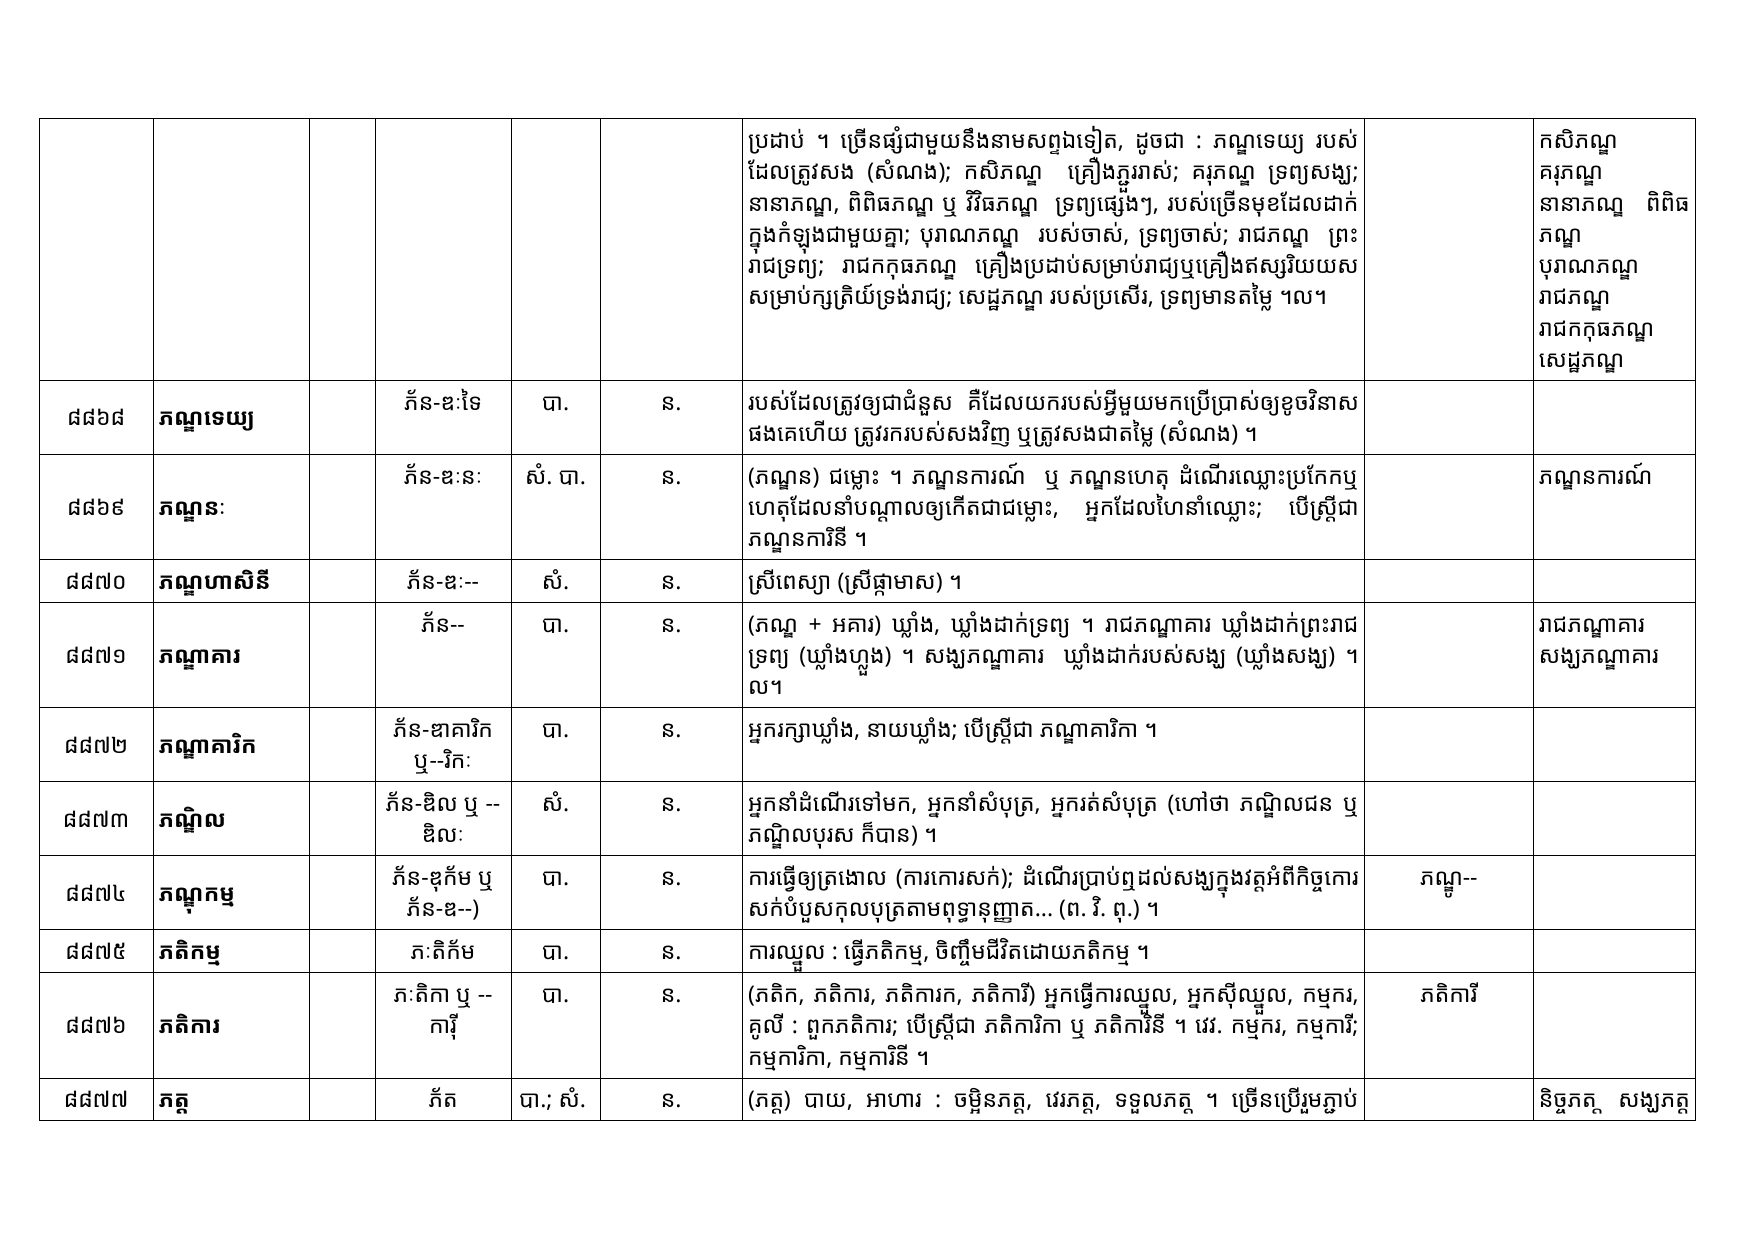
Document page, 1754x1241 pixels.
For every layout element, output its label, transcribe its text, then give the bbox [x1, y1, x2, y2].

table_cell អ្នក​នាំ​ដំណើរ​ទៅ​មក, អ្នក​នាំ​សំបុត្រ, អ្នក​រត់​សំបុត្រ (ហៅ​ថា ភណ្ឌិល​ជន ឬ ភណ្ឌិល​បុរស ក៏​បាន) ។ [743, 782, 1364, 855]
table_cell ភតិការី [1365, 973, 1533, 1077]
table_cell (ភណ្ឌន) ជម្លោះ ។ ភណ្ឌន​ការណ៍ ឬ ភណ្ឌន​ហេតុ ដំណើរ​ឈ្លោះ​ប្រកែក​ឬ​ហេតុ​ដែល​នាំ​បណ្ដាល​ឲ្យ​កើត​ជា​ជម្លោះ, អ្នក​ដែល​ហៃ​នាំ​ឈ្លោះ; បើ​ស្រ្តី​ជា ភណ្ឌន​ការិនី ។ [743, 455, 1364, 559]
table_cell ការ​ឈ្នួល : ធ្វើ​ភតិ​កម្ម, ចិញ្ចឹម​ជីវិត​ដោយ​ភតិ​កម្ម ។ [743, 930, 1364, 972]
table_cell ភ័ត [376, 1079, 511, 1120]
table_cell ភណ្ឌាគារិក [154, 708, 309, 781]
table_cell ៨៨៧៤ [40, 856, 153, 929]
table_cell [1534, 560, 1695, 602]
table_cell ន. [601, 560, 742, 602]
table_cell [154, 119, 309, 380]
table_cell ន. [601, 782, 742, 855]
table_cell ភណ្ឌូ-- [1365, 856, 1533, 929]
table_cell ៨៨៧១ [40, 603, 153, 707]
table_cell ៨៨៧០ [40, 560, 153, 602]
table_cell អ្នក​រក្សា​ឃ្លាំង, នាយ​ឃ្លាំង; បើ​ស្រ្តី​ជា ភណ្ឌាគារិកា ។ [743, 708, 1364, 781]
table_cell របស់​ដែល​ត្រូវ​ឲ្យ​ជា​ជំនួស គឺ​ដែល​យក​របស់​អ្វី​មួយ​មក​ប្រើប្រាស់​ឲ្យ​ខូច​វិនាស​ផង​គេ​ហើយ ត្រូវ​រក​របស់​សង​វិញ ឬ​ត្រូវ​សង​ជា​តម្លៃ (សំណង) ។ [743, 381, 1364, 454]
table_cell បា. [512, 973, 600, 1077]
table_cell [1365, 930, 1533, 972]
table_cell ន. [601, 1079, 742, 1120]
table_cell (ភណ្ឌ + អគារ) ឃ្លាំង, ឃ្លាំង​ដាក់​ទ្រព្យ ។ រាជ​ភណ្ឌាគារ ឃ្លាំង​ដាក់​ព្រះ​រាជ​ទ្រព្យ (ឃ្លាំង​ហ្លួង) ។ សង្ឃ​ភណ្ឌាគារ ឃ្លាំង​ដាក់​របស់​សង្ឃ (ឃ្លាំង​សង្ឃ) ។ល។ [743, 603, 1364, 707]
table_cell [310, 455, 375, 559]
table_cell បា. [512, 603, 600, 707]
table_cell ន. [601, 973, 742, 1077]
table_cell ៨៨៦៩ [40, 455, 153, 559]
table_cell [1365, 560, 1533, 602]
table_cell សំ. [512, 782, 600, 855]
table_cell [310, 1079, 375, 1120]
table_cell [1534, 708, 1695, 781]
table_cell និច្ចភត្ត សង្ឃភត្ត សលាកភត្ត [1534, 1079, 1695, 1120]
table_cell [310, 708, 375, 781]
table_cell បា. [512, 708, 600, 781]
table_cell ភណ្ឌហាសិនី [154, 560, 309, 602]
table_cell កសិ​ភណ្ឌ គរុ​ភណ្ឌ នានា​ភណ្ឌ ពិពិធ​ភណ្ឌ បុរាណ​ភណ្ឌ រាជ​ភណ្ឌ រាជ​កកុធ​ភណ្ឌ សេដ្ឋ​ភណ្ឌ [1534, 119, 1695, 380]
table_cell ភណ្ឌាគារ [154, 603, 309, 707]
table_cell ន. [601, 856, 742, 929]
table_cell ភ័ន-ឌាគារិក ឬ--រិកៈ [376, 708, 511, 781]
table_cell [1365, 708, 1533, 781]
table_cell ភត្ត [154, 1079, 309, 1120]
table_cell [512, 119, 600, 380]
table_cell [1534, 973, 1695, 1077]
table_cell [310, 930, 375, 972]
table_cell ន. [601, 930, 742, 972]
table_cell ន. [601, 455, 742, 559]
table_cell [1365, 782, 1533, 855]
table_cell ភតិ​កម្ម [154, 930, 309, 972]
table_cell ភណ្ឌន​ការណ៍ [1534, 455, 1695, 559]
table_cell ភណ្ឌុ​កម្ម [154, 856, 309, 929]
table_cell [310, 560, 375, 602]
table_cell បា. [512, 930, 600, 972]
table_cell [1534, 782, 1695, 855]
table_cell [1365, 381, 1533, 454]
table_cell (ភតិ​ក, ភតិ​ការ, ភតិ​ការក, ភតិ​ការី) អ្នក​ធ្វើ​ការ​ឈ្នួល, អ្នក​ស៊ី​ឈ្នួល, កម្ម​ករ, គូលី : ពួក​ភតិ​ការ; បើ​ស្ត្រី​ជា ភតិ​ការិកា ឬ ភតិ​ការិនី ។ វេវ. កម្ម​ករ, កម្ម​ការី; កម្ម​ការិកា, កម្ម​ការិនី ។ [743, 973, 1364, 1077]
table_cell ភ័ន-ឌុក័ម ឬ ភ័ន-ឌ--) [376, 856, 511, 929]
table_cell [310, 973, 375, 1077]
table_cell ភតិ​ការ [154, 973, 309, 1077]
table_cell ៨៨៧២ [40, 708, 153, 781]
table_cell [310, 119, 375, 380]
table_cell [310, 603, 375, 707]
table_cell [310, 381, 375, 454]
table_cell [1365, 1079, 1533, 1120]
table_cell ភៈតិកា ឬ -- ការ៉ី [376, 973, 511, 1077]
table_cell [376, 119, 511, 380]
table_cell [40, 119, 153, 380]
table_cell ភណ្ឌ​ទេយ្យ [154, 381, 309, 454]
table_cell ភណ្ឌិល [154, 782, 309, 855]
table_cell ភ័ន-ឌិល ឬ --ឌិលៈ [376, 782, 511, 855]
table_cell ភណ្ឌនៈ [154, 455, 309, 559]
table_cell [1365, 119, 1533, 380]
table_cell (ភត្ត) បាយ, អាហារ : ចម្អិន​ភត្ត, វេរ​ភត្ត, ទទួល​ភត្ត ។ ច្រើន​ប្រើ​រួម​ភ្ជាប់​ [743, 1079, 1364, 1120]
table_cell ៨៨៧៥ [40, 930, 153, 972]
table_cell [1365, 603, 1533, 707]
table_cell [1534, 856, 1695, 929]
table_cell [1534, 381, 1695, 454]
table_cell [601, 119, 742, 380]
table_cell បា.; សំ. [512, 1079, 600, 1120]
table_cell សំ. បា. [512, 455, 600, 559]
table_cell ប្រដាប់ ។ ច្រើន​ផ្សំ​ជាមួយ​នឹង​នាម​សព្ទ​ឯ​ទៀត, ដូច​ជា : ភណ្ឌ​ទេយ្យ របស់​ដែល​ត្រូវ​សង (សំណង); កសិ​ភណ្ឌ គ្រឿង​ភ្ជួរ​រាស់; គរុ​ភណ្ឌ ទ្រព្យ​​សង្ឃ; នានា​ភណ្ឌ, ពិពិធ​ភណ្ឌ ឬ វិវិធ​ភណ្ឌ ទ្រព្យ​ផ្សេង​ៗ, របស់​ច្រើន​មុខ​ដែល​ដាក់​ក្នុង​កំឡុង​ជាមួយ​គ្នា; បុរាណ​ភណ្ឌ របស់​ចាស់, ទ្រព្យ​ចាស់; រាជ​ភណ្ឌ ព្រះ​រាជ​ទ្រព្យ; រាជ​កកុធ​ភណ្ឌ គ្រឿង​ប្រដាប់​សម្រាប់​រាជ្យ​ឬ​គ្រឿង​ឥស្សរិយ​យស​សម្រាប់​ក្សត្រិយ៍​ទ្រង់​រាជ្យ; សេដ្ឋ​ភណ្ឌ របស់​ប្រសើរ, ទ្រព្យ​មាន​តម្លៃ ។ល។ [743, 119, 1364, 380]
table_cell បា. [512, 381, 600, 454]
table_cell [310, 782, 375, 855]
table_cell [1534, 930, 1695, 972]
table_cell ការ​ធ្វើ​ឲ្យ​ត្រងោល (ការ​កោរ​សក់); ដំណើរ​ប្រាប់​ឮ​ដល់​សង្ឃ​ក្នុង​វត្ត​អំពី​កិច្ច​កោរ​សក់​បំបួស​កុល​បុត្រ​តាម​ពុទ្ធានុញ្ញាត... (ព. វិ. ពុ.) ។ [743, 856, 1364, 929]
table_cell សំ. [512, 560, 600, 602]
table_cell ស្រី​ពេស្យា (ស្រី​ផ្កា​មាស) ។ [743, 560, 1364, 602]
table_cell [310, 856, 375, 929]
table_cell ៨៨៧៧ [40, 1079, 153, 1120]
table_cell ៨៨៧៣ [40, 782, 153, 855]
table_cell ន. [601, 603, 742, 707]
table_cell ន. [601, 708, 742, 781]
table_cell ភ័ន-ឌៈទៃ [376, 381, 511, 454]
table_cell ន. [601, 381, 742, 454]
table_cell ៨៨៧៦ [40, 973, 153, 1077]
table_cell បា. [512, 856, 600, 929]
table_cell ភៈតិក័ម [376, 930, 511, 972]
table_cell ភ័ន-- [376, 603, 511, 707]
table_cell រាជ​ភណ្ឌាគារ សង្ឃ​ភណ្ឌាគារ [1534, 603, 1695, 707]
table_cell ភ័ន-ឌៈ-- [376, 560, 511, 602]
table_cell ភ័ន-ឌៈនៈ [376, 455, 511, 559]
table_cell ៨៨៦៨ [40, 381, 153, 454]
table_cell [1365, 455, 1533, 559]
